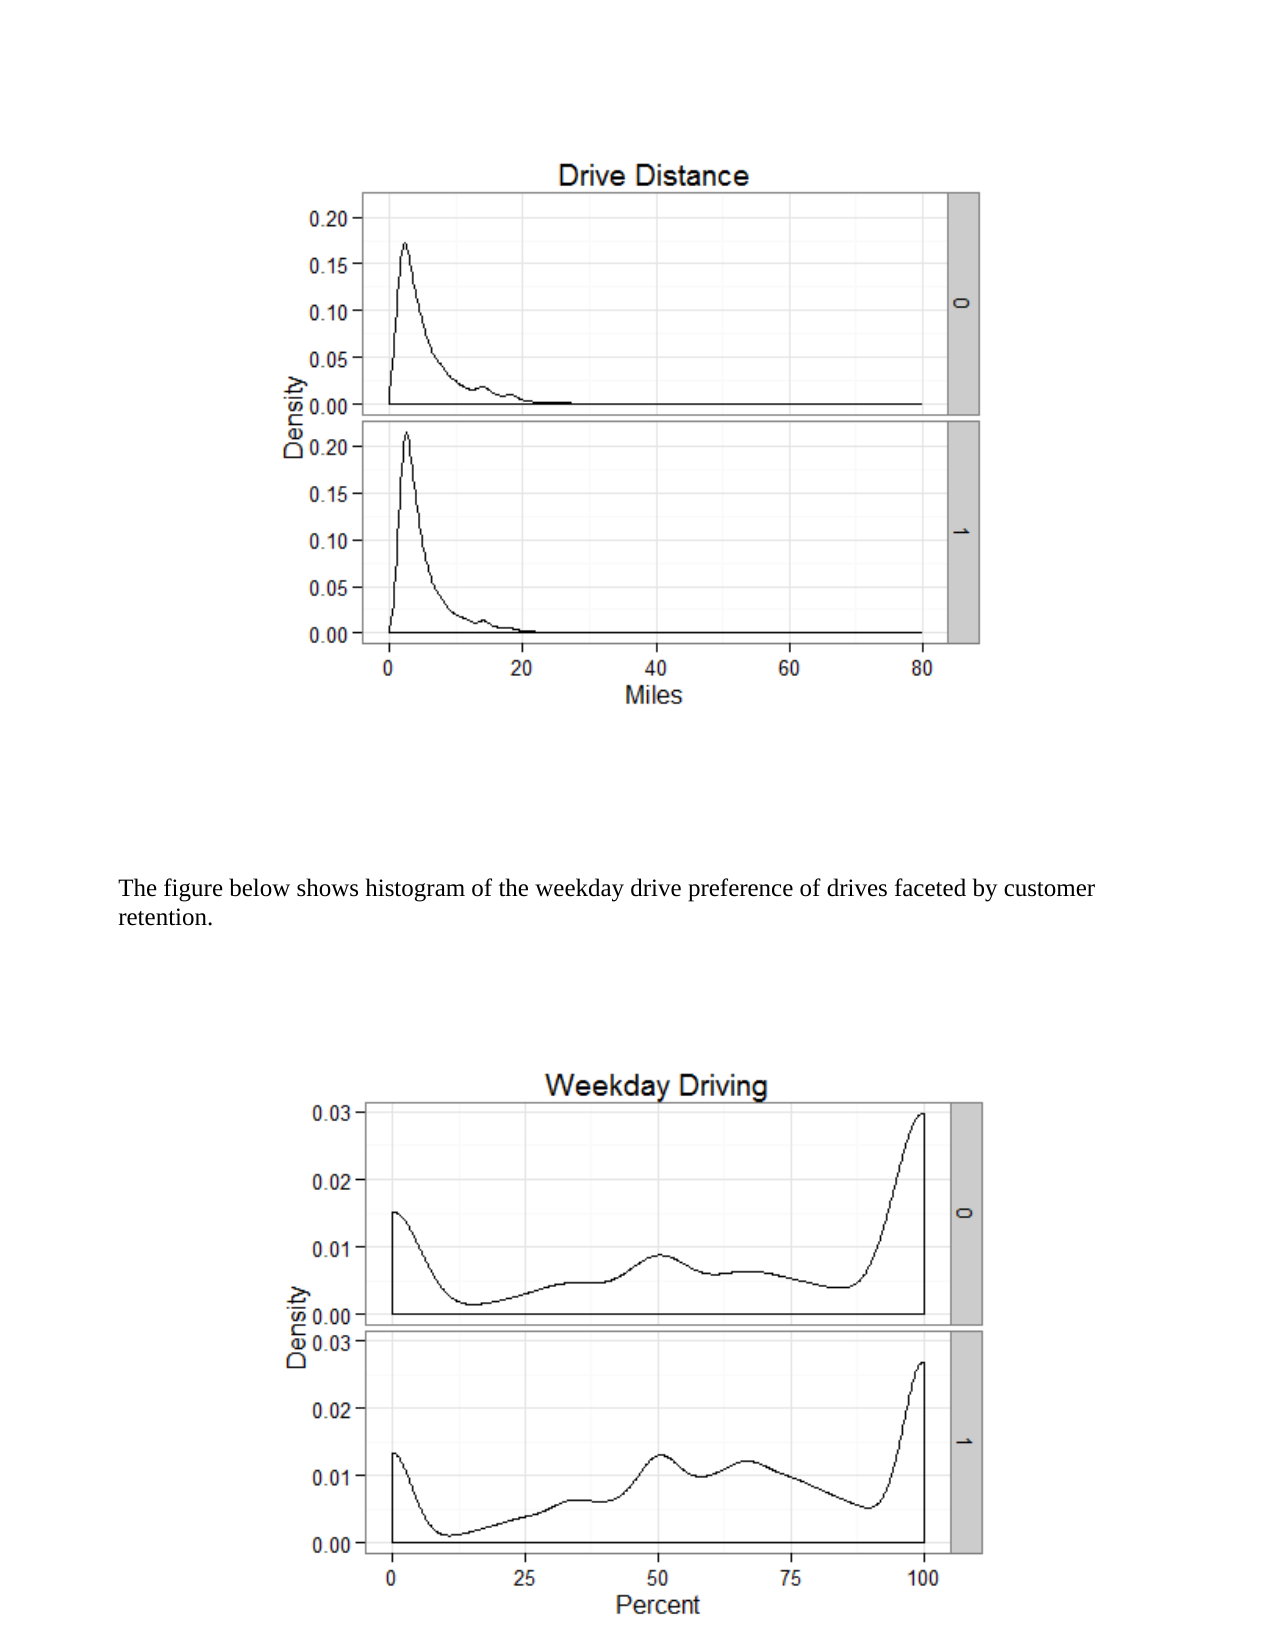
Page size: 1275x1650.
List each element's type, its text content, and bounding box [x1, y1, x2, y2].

text The figure below shows histogram of the weekday drive preference of drives faceted by customer retention. [118, 873, 1157, 931]
picture [259, 125, 1010, 726]
picture [262, 1035, 1013, 1636]
